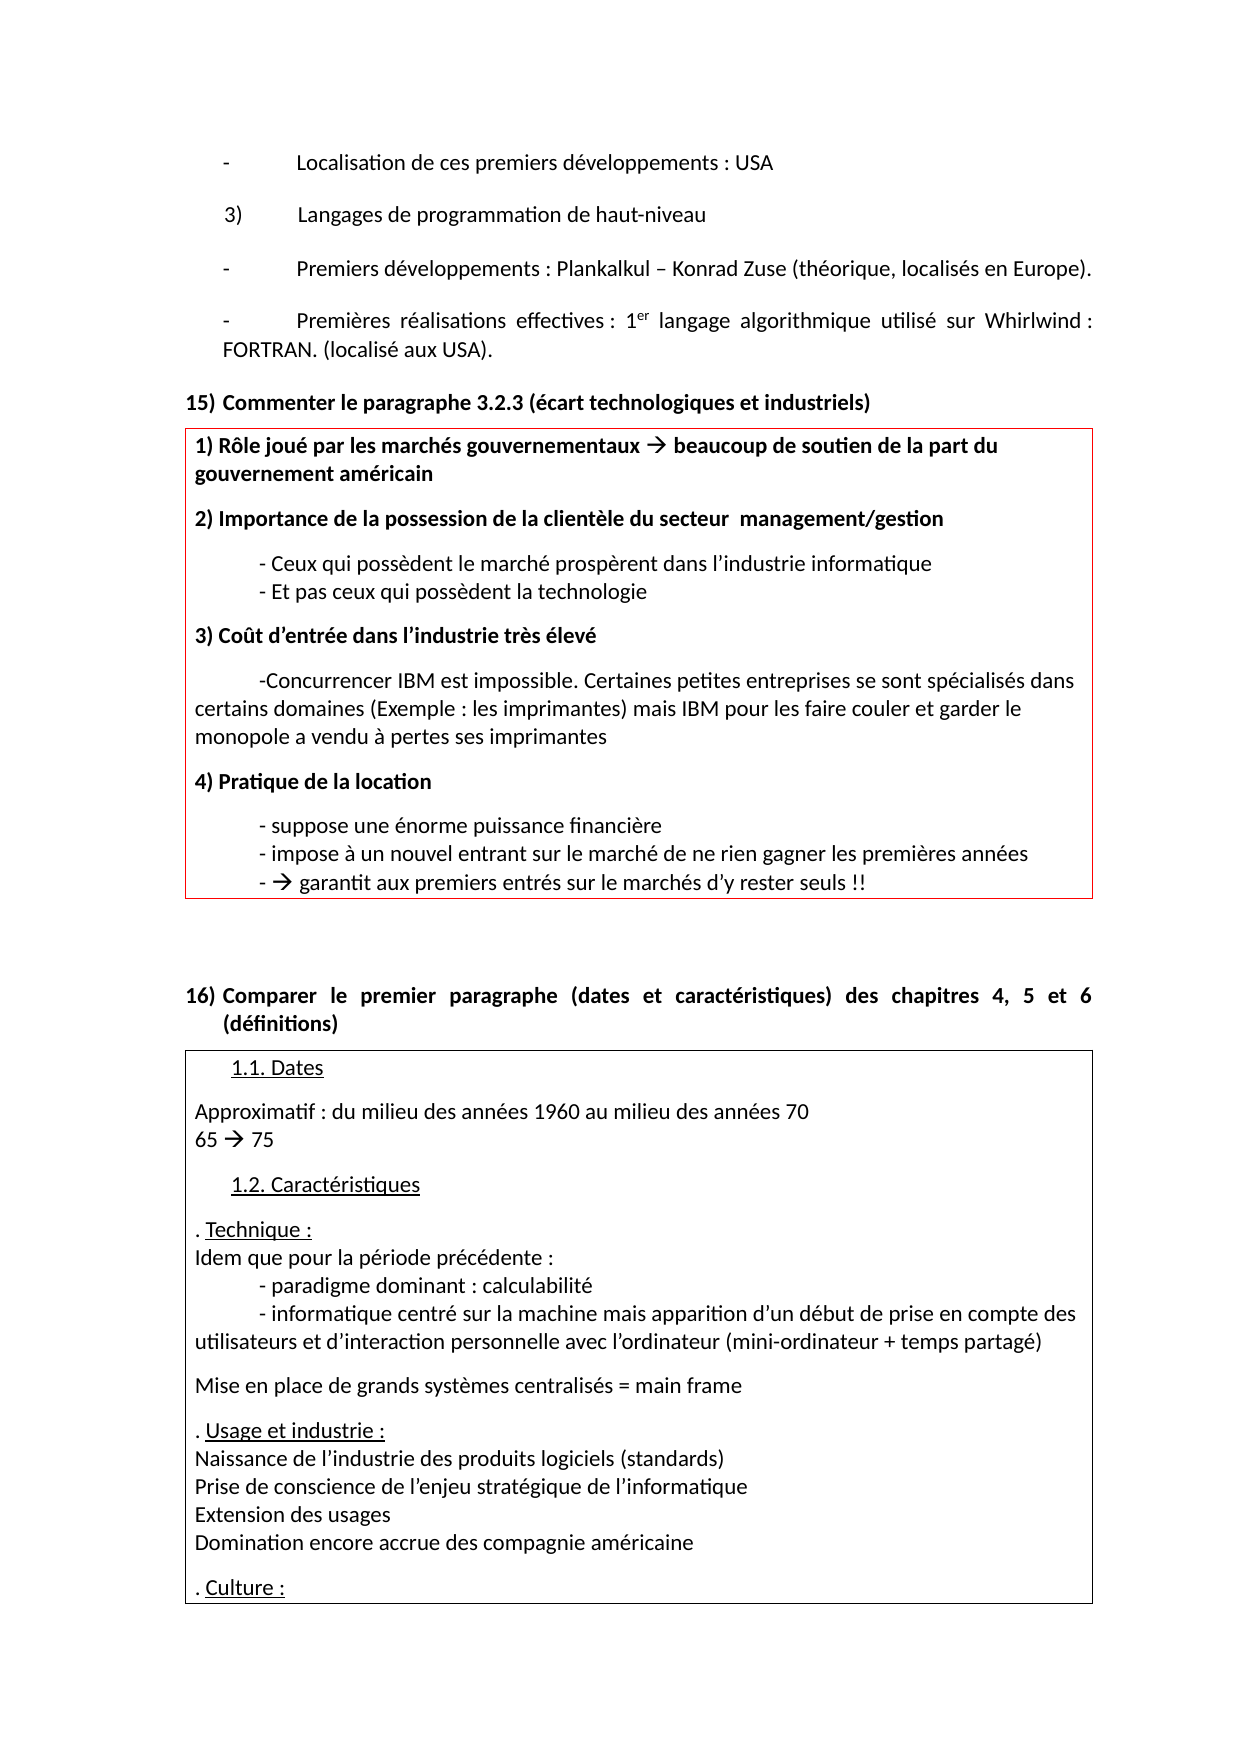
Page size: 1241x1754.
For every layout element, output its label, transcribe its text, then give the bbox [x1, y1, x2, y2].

text - Ceux qui possèdent le marché prospèrent dans l’industrie informatique - Et pas ceux qui possèdent la technologie [186, 546, 1092, 605]
text . Technique : Idem que pour la période précédente : - paradigme dominant : calculabilité - informatique centré sur la machine mais apparition d’un début de prise en compte des utilisateurs et d’interaction personnelle avec l’ordinateur (mini-ordinateur + temps partagé) [186, 1212, 1092, 1355]
list Premiers développements : Plankalkul – Konrad Zuse (théorique, localisés en Europe). [223, 254, 1093, 282]
list Premières réalisations effectives : 1er langage algorithmique utilisé sur Whirlwind : FORTRAN. (localisé aux USA). [223, 307, 1093, 363]
text - suppose une énorme puissance financière - impose à un nouvel entrant sur le marché de ne rien gagner les premières années -  garantit aux premiers entrés sur le marchés d’y rester seuls !! [186, 808, 1092, 898]
list Commenter le paragraphe 3.2.3 (écart technologiques et industriels) [185, 388, 1093, 416]
text 4) Pratique de la location [186, 764, 1092, 795]
text Approximatif : du milieu des années 1960 au milieu des années 70 65  75 [186, 1094, 1092, 1153]
text 1) Rôle joué par les marchés gouvernementaux  beaucoup de soutien de la part du gouvernement américain [186, 429, 1092, 487]
text Mise en place de grands systèmes centralisés = main frame [186, 1368, 1092, 1399]
list Localisation de ces premiers développements : USA [223, 148, 1093, 176]
text 3) Coût d’entrée dans l’industrie très élevé [186, 618, 1092, 649]
list Comparer le premier paragraphe (dates et caractéristiques) des chapitres 4, 5 et 6 (définitions) [185, 981, 1093, 1037]
text 2) Importance de la possession de la clientèle du secteur management/gestion [186, 501, 1092, 532]
text -Concurrencer IBM est impossible. Certaines petites entreprises se sont spécialisés dans certains domaines (Exemple : les imprimantes) mais IBM pour les faire couler et garder le monopole a vendu à pertes ses imprimantes [186, 663, 1092, 750]
text 1.1. Dates [186, 1051, 1092, 1081]
list Langages de programmation de haut-niveau [224, 201, 1093, 229]
text . Culture : [186, 1570, 1092, 1603]
text 1.2. Caractéristiques [186, 1167, 1092, 1198]
text . Usage et industrie : Naissance de l’industrie des produits logiciels (standards) Prise de conscience de l’enjeu stratégique de l’informatique Extension des usages Domination encore accrue des compagnie américaine [186, 1413, 1092, 1556]
